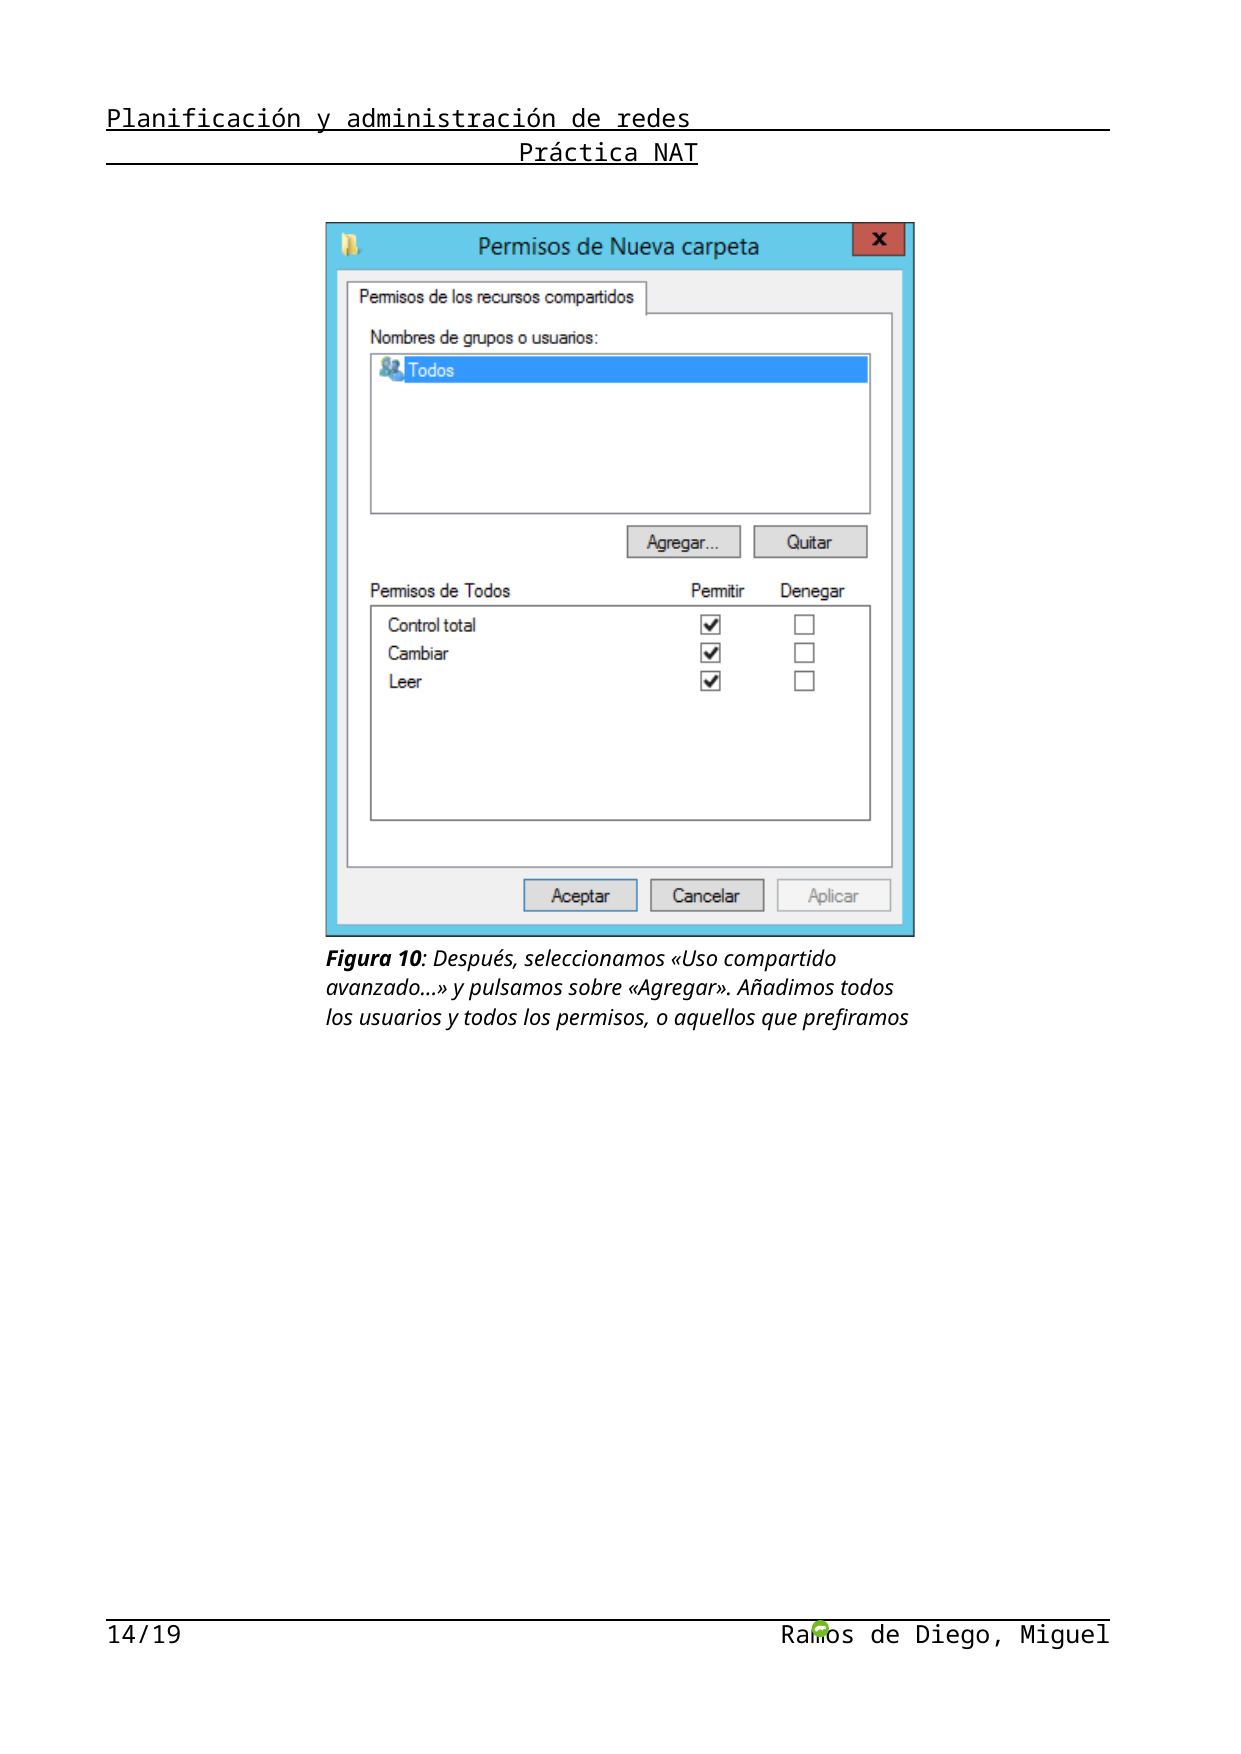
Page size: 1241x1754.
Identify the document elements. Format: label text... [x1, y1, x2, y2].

picture [325, 222, 915, 937]
text Figura 10: Después, seleccionamos «Uso compartido avanzado...» y pulsamos sobre «Agregar». Añadimos todos los usuarios y todos los permisos, o aquellos que prefiramos [326, 937, 914, 1032]
